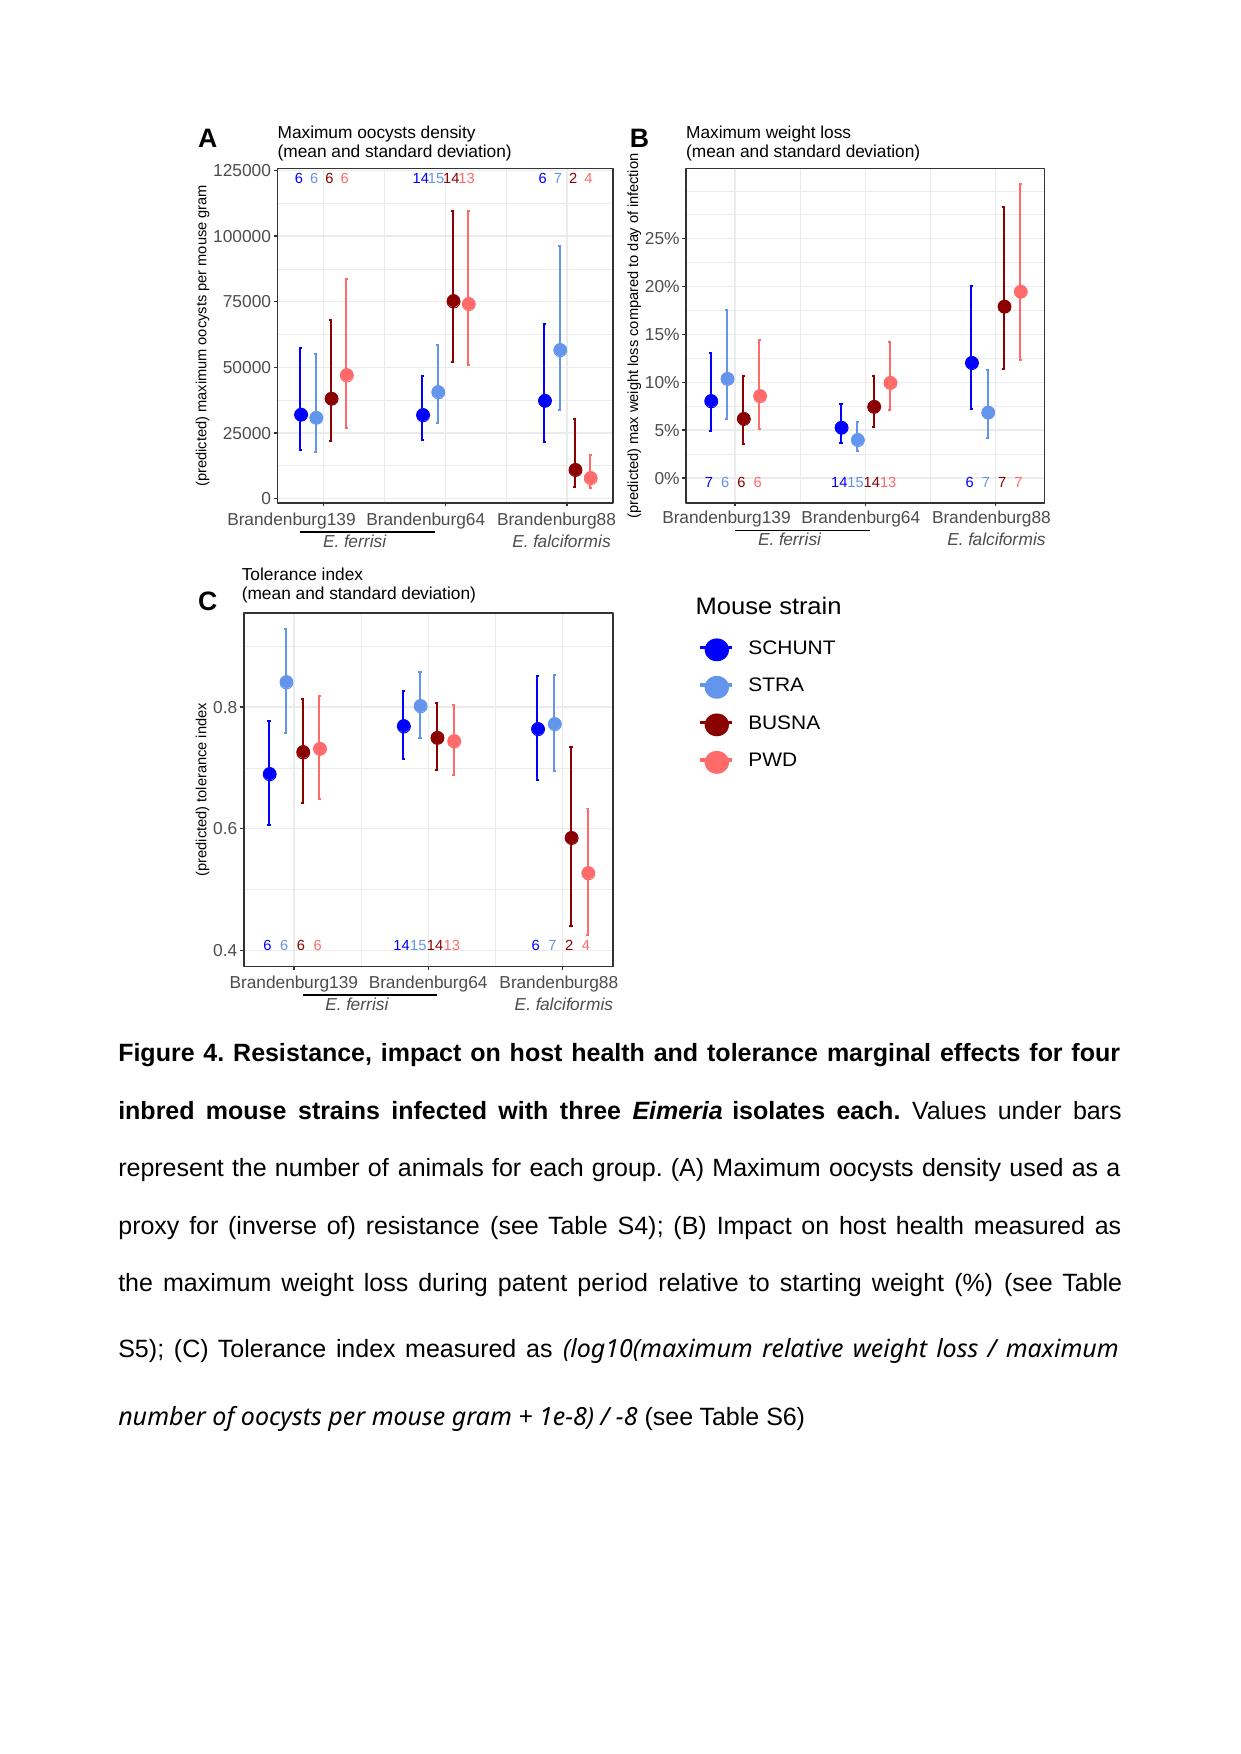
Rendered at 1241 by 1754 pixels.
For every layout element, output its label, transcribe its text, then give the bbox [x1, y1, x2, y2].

text Figure 4. Resistance, impact on host health and tolerance marginal effects for four inbred mouse strains infected with three Eimeria isolates each. Values under bars represent the number of animals for each group. (A) Maximum oocysts density used as a proxy for (inverse of) resistance (see Table S4); (B) Impact on host health measured as the maximum weight loss during patent period relative to starting weight (%) (see Table S5); (C) Tolerance index measured as (log10(maximum relative weight loss / maximum number of oocysts per mouse gram + 1e-8) / -8 (see Table S6) [118, 981, 1122, 1433]
